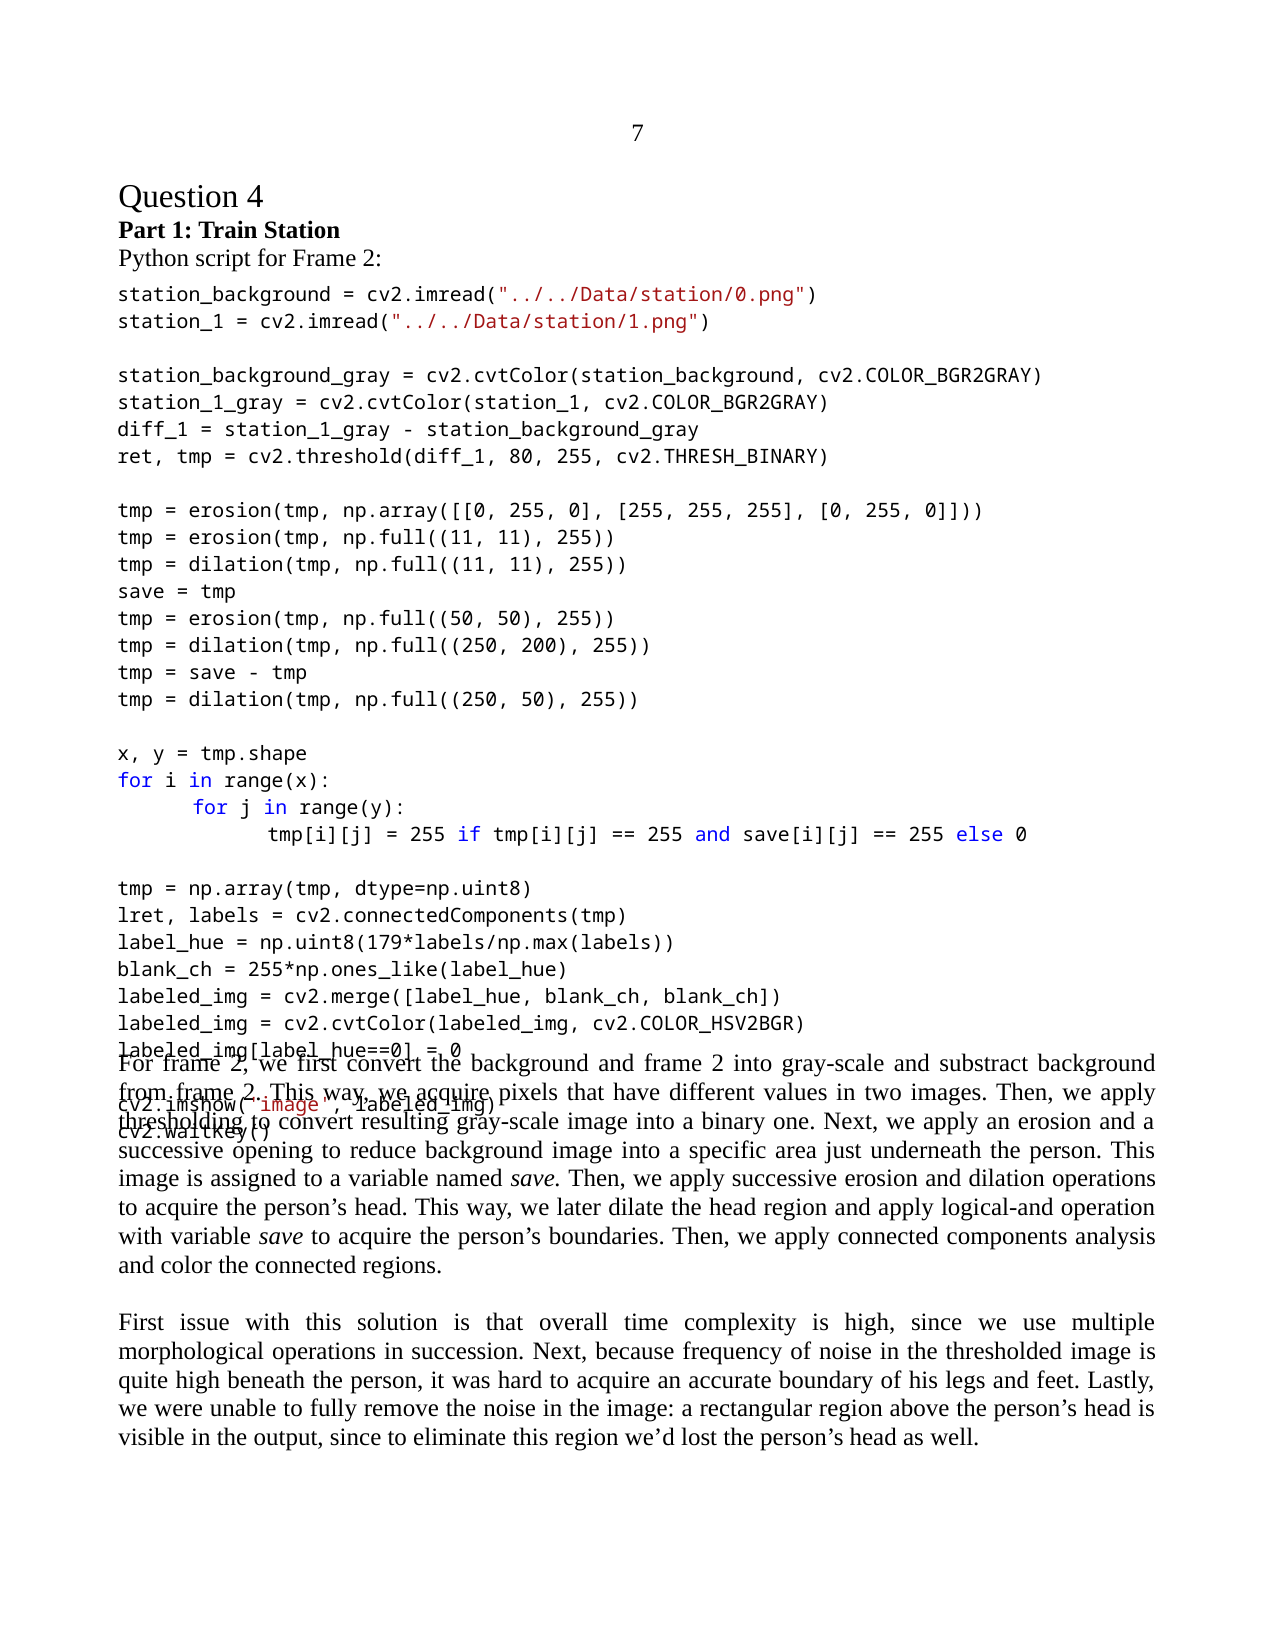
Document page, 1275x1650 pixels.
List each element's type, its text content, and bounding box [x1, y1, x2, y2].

text Part 1: Train Station [118, 215, 1157, 243]
text For frame 2, we first convert the background and frame 2 into gray-scale and substract background from frame 2. This way, we acquire pixels that have different values in two images. Then, we apply thresholding to convert resulting gray-scale image into a binary one. Next, we apply an erosion and a successive opening to reduce background image into a specific area just underneath the person. This image is assigned to a variable named save. Then, we apply successive erosion and dilation operations to acquire the person’s head. This way, we later dilate the head region and apply logical-and operation with variable save to acquire the person’s boundaries. Then, we apply connected components analysis and color the connected regions. [118, 1048, 1157, 1278]
text Python script for Frame 2: [118, 243, 1157, 272]
text Question 4 [118, 176, 1157, 215]
text First issue with this solution is that overall time complexity is high, since we use multiple morphological operations in succession. Next, because frequency of noise in the thresholded image is quite high beneath the person, it was hard to acquire an accurate boundary of his legs and feet. Lastly, we were unable to fully remove the noise in the image: a rectangular region above the person’s head is visible in the output, since to eliminate this region we’d lost the person’s head as well. [118, 1307, 1157, 1451]
